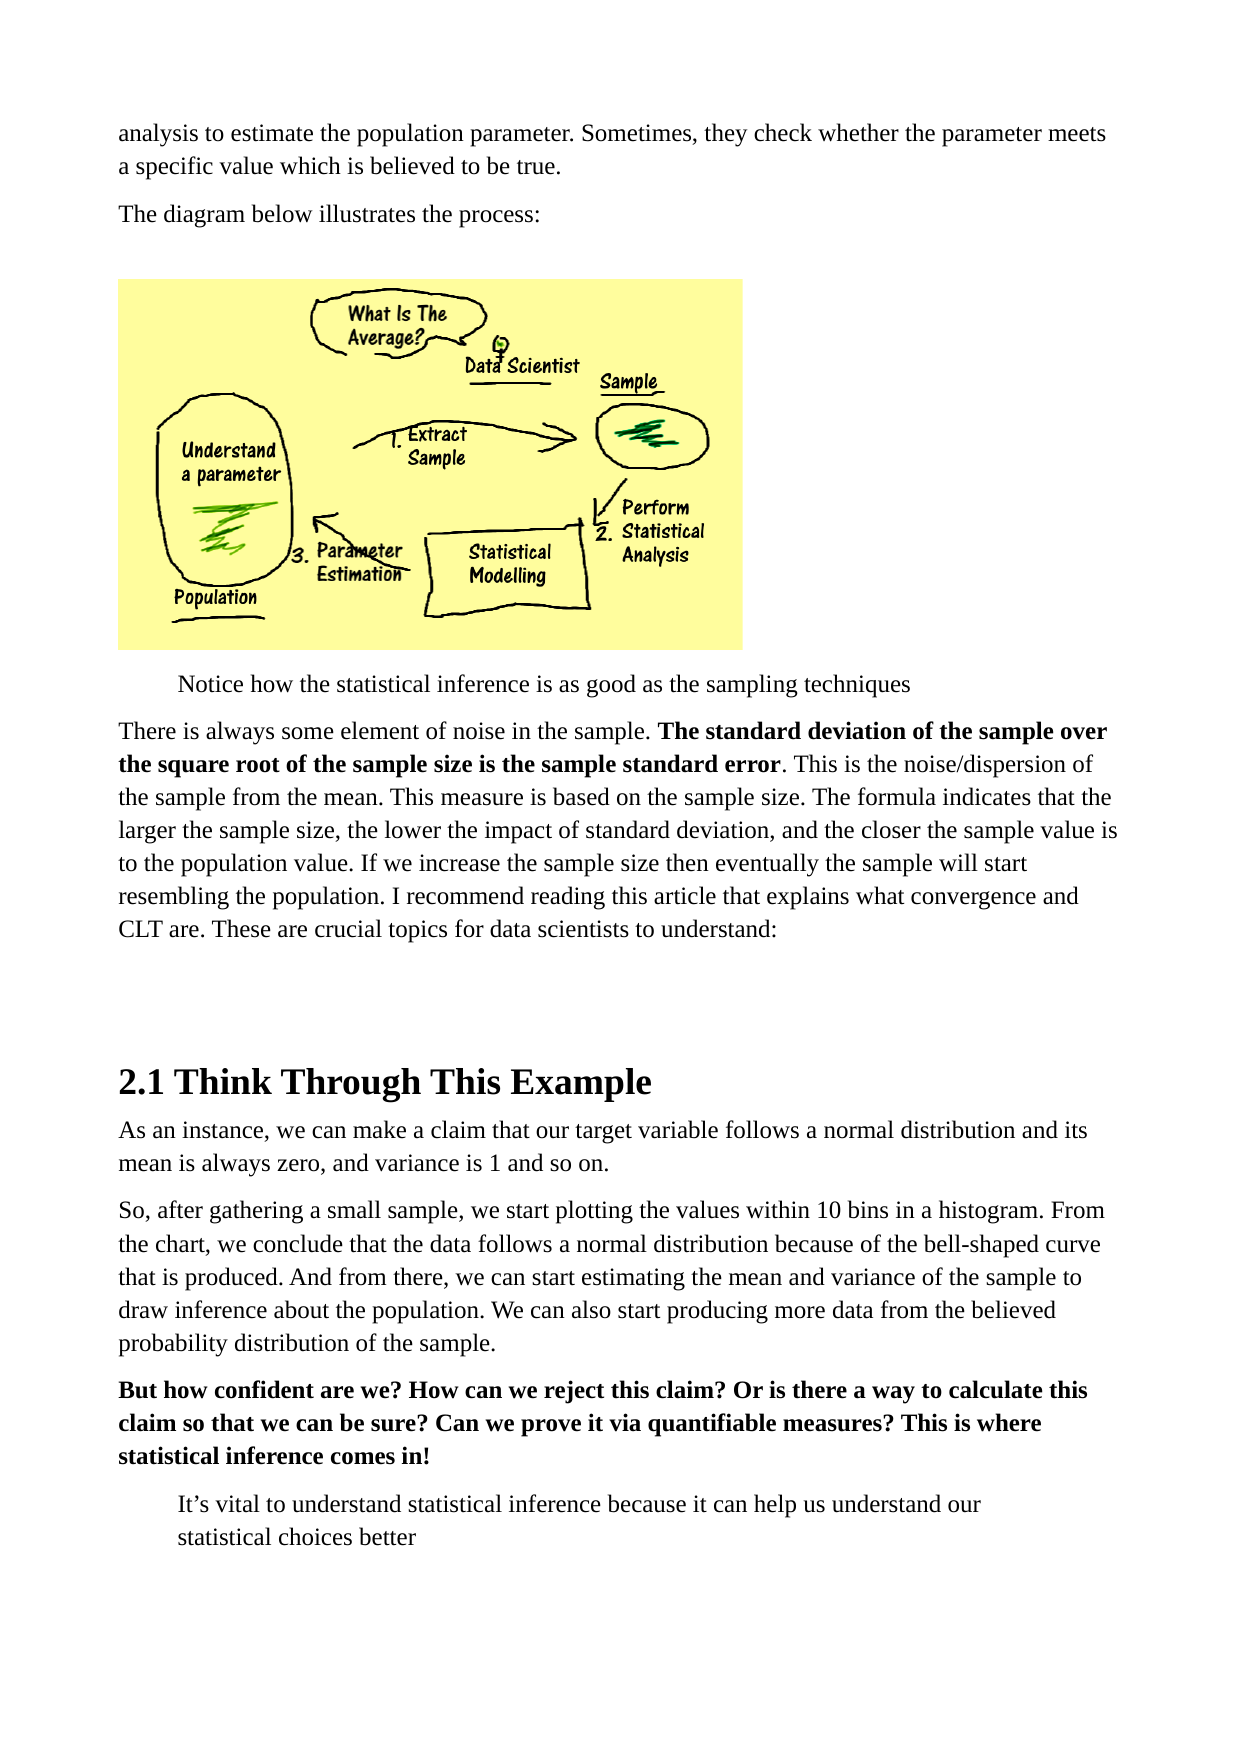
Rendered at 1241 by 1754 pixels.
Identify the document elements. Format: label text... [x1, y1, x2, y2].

text So, after gathering a small sample, we start plotting the values within 10 bins in a histogram. From the chart, we conclude that the data follows a normal distribution because of the bell-shaped curve that is produced. And from there, we can start estimating the mean and variance of the sample to draw inference about the population. We can also start producing more data from the believed probability distribution of the sample. [118, 1196, 1122, 1356]
text analysis to estimate the population parameter. Sometimes, they check whether the parameter meets a specific value which is believed to be true. [118, 118, 1122, 180]
text It’s vital to understand statistical inference because it can help us understand our statistical choices better [177, 1489, 1063, 1551]
text Notice how the statistical inference is as good as the sampling techniques [177, 669, 1063, 697]
picture [118, 279, 743, 650]
text The diagram below illustrates the process: [118, 199, 1122, 227]
text But how confident are we? How can we reject this claim? Or is there a way to calculate this claim so that we can be sure? Can we prove it via quantifiable measures? This is where statistical inference comes in! [118, 1375, 1122, 1470]
text As an instance, we can make a claim that our target variable follows a normal distribution and its mean is always zero, and variance is 1 and so on. [118, 1115, 1122, 1177]
text There is always some element of noise in the sample. The standard deviation of the sample over the square root of the sample size is the sample standard error. This is the noise/dispersion of the sample from the mean. This measure is based on the sample size. The formula indicates that the larger the sample size, the lower the impact of standard deviation, and the closer the sample value is to the population value. If we increase the sample size then eventually the sample will start resembling the population. I recommend reading this article that explains what convergence and CLT are. These are crucial topics for data scientists to understand: [118, 716, 1122, 943]
subtitle 2.1 Think Through This Example [118, 1059, 1122, 1102]
